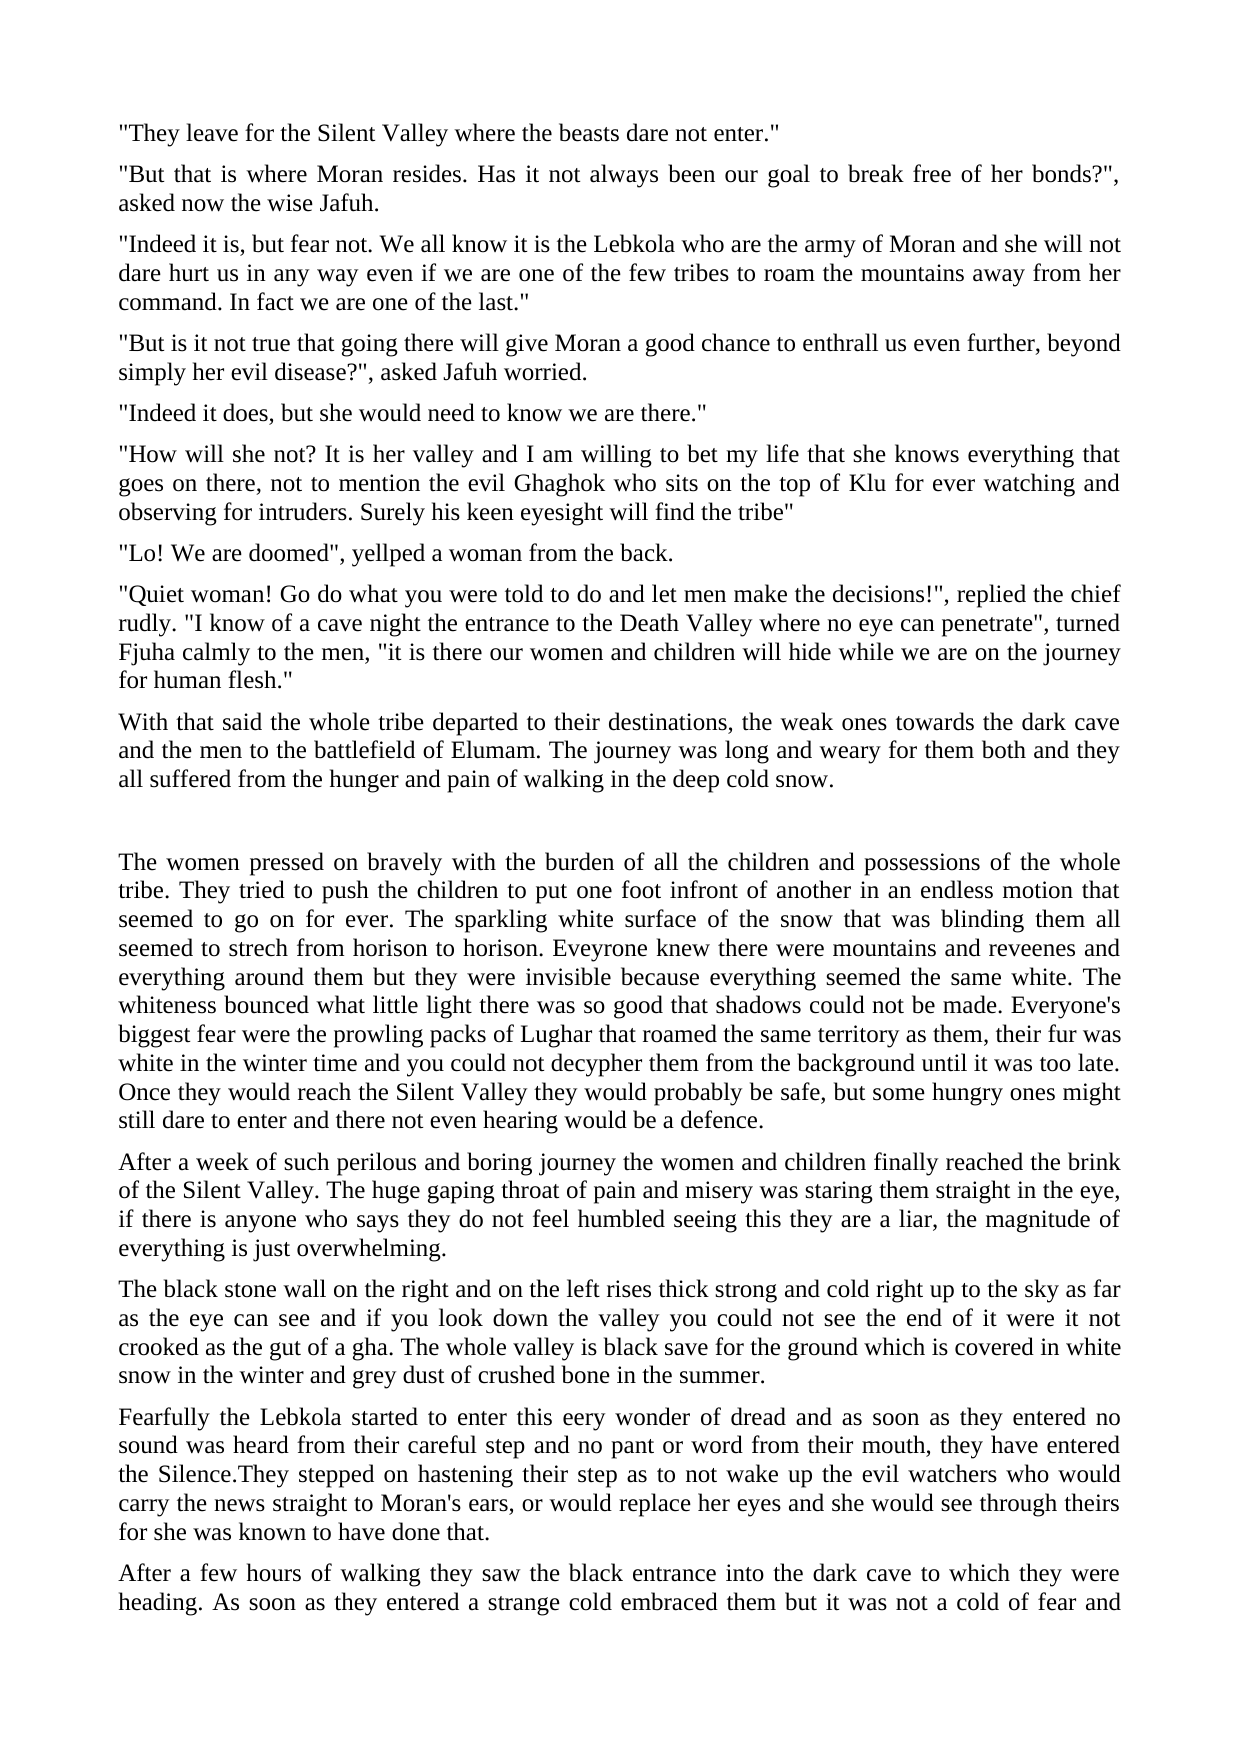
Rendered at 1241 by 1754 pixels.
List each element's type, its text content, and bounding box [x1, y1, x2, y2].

text With that said the whole tribe departed to their destinations, the weak ones towards the dark cave and the men to the battlefield of Elumam. The journey was long and weary for them both and they all suffered from the hunger and pain of walking in the deep cold snow. [118, 707, 1122, 793]
text "Indeed it is, but fear not. We all know it is the Lebkola who are the army of Moran and she will not dare hurt us in any way even if we are one of the few tribes to roam the mountains away from her command. In fact we are one of the last." [118, 229, 1122, 316]
text "Quiet woman! Go do what you were told to do and let men make the decisions!", replied the chief rudly. "I know of a cave night the entrance to the Death Valley where no eye can penetrate", turned Fjuha calmly to the men, "it is there our women and children will hide while we are on the journey for human flesh." [118, 579, 1122, 694]
text "Indeed it does, but she would need to know we are there." [118, 398, 1122, 427]
text "Lo! We are doomed", yellped a woman from the back. [118, 538, 1122, 567]
text "But is it not true that going there will give Moran a good chance to enthrall us even further, beyond simply her evil disease?", asked Jafuh worried. [118, 328, 1122, 386]
text After a week of such perilous and boring journey the women and children finally reached the brink of the Silent Valley. The huge gaping throat of pain and misery was staring them straight in the eye, if there is anyone who says they do not feel humbled seeing this they are a liar, the magnitude of everything is just overwhelming. [118, 1147, 1122, 1262]
text After a few hours of walking they saw the black entrance into the dark cave to which they were heading. As soon as they entered a strange cold embraced them but it was not a cold of fear and [118, 1558, 1122, 1616]
text "They leave for the Silent Valley where the beasts dare not enter." [118, 118, 1122, 147]
text Fearfully the Lebkola started to enter this eery wonder of dread and as soon as they entered no sound was heard from their careful step and no pant or word from their mouth, they have entered the Silence.They stepped on hastening their step as to not wake up the evil watchers who would carry the news straight to Moran's ears, or would replace her eyes and she would see through theirs for she was known to have done that. [118, 1402, 1122, 1546]
text "But that is where Moran resides. Has it not always been our goal to break free of her bonds?", asked now the wise Jafuh. [118, 159, 1122, 217]
text The black stone wall on the right and on the left rises thick strong and cold right up to the sky as far as the eye can see and if you look down the valley you could not see the end of it were it not crooked as the gut of a gha. The whole valley is black save for the ground which is covered in white snow in the winter and grey dust of crushed bone in the summer. [118, 1274, 1122, 1389]
text "How will she not? It is her valley and I am willing to bet my life that she knows everything that goes on there, not to mention the evil Ghaghok who sits on the top of Klu for ever watching and observing for intruders. Surely his keen eyesight will find the tribe" [118, 439, 1122, 526]
text The women pressed on bravely with the burden of all the children and possessions of the whole tribe. They tried to push the children to put one foot infront of another in an endless motion that seemed to go on for ever. The sparkling white surface of the snow that was blinding them all seemed to strech from horison to horison. Eveyrone knew there were mountains and reveenes and everything around them but they were invisible because everything seemed the same white. The whiteness bounced what little light there was so good that shadows could not be made. Everyone's biggest fear were the prowling packs of Lughar that roamed the same territory as them, their fur was white in the winter time and you could not decypher them from the background until it was too late. Once they would reach the Silent Valley they would probably be safe, but some hungry ones might still dare to enter and there not even hearing would be a defence. [118, 847, 1122, 1134]
